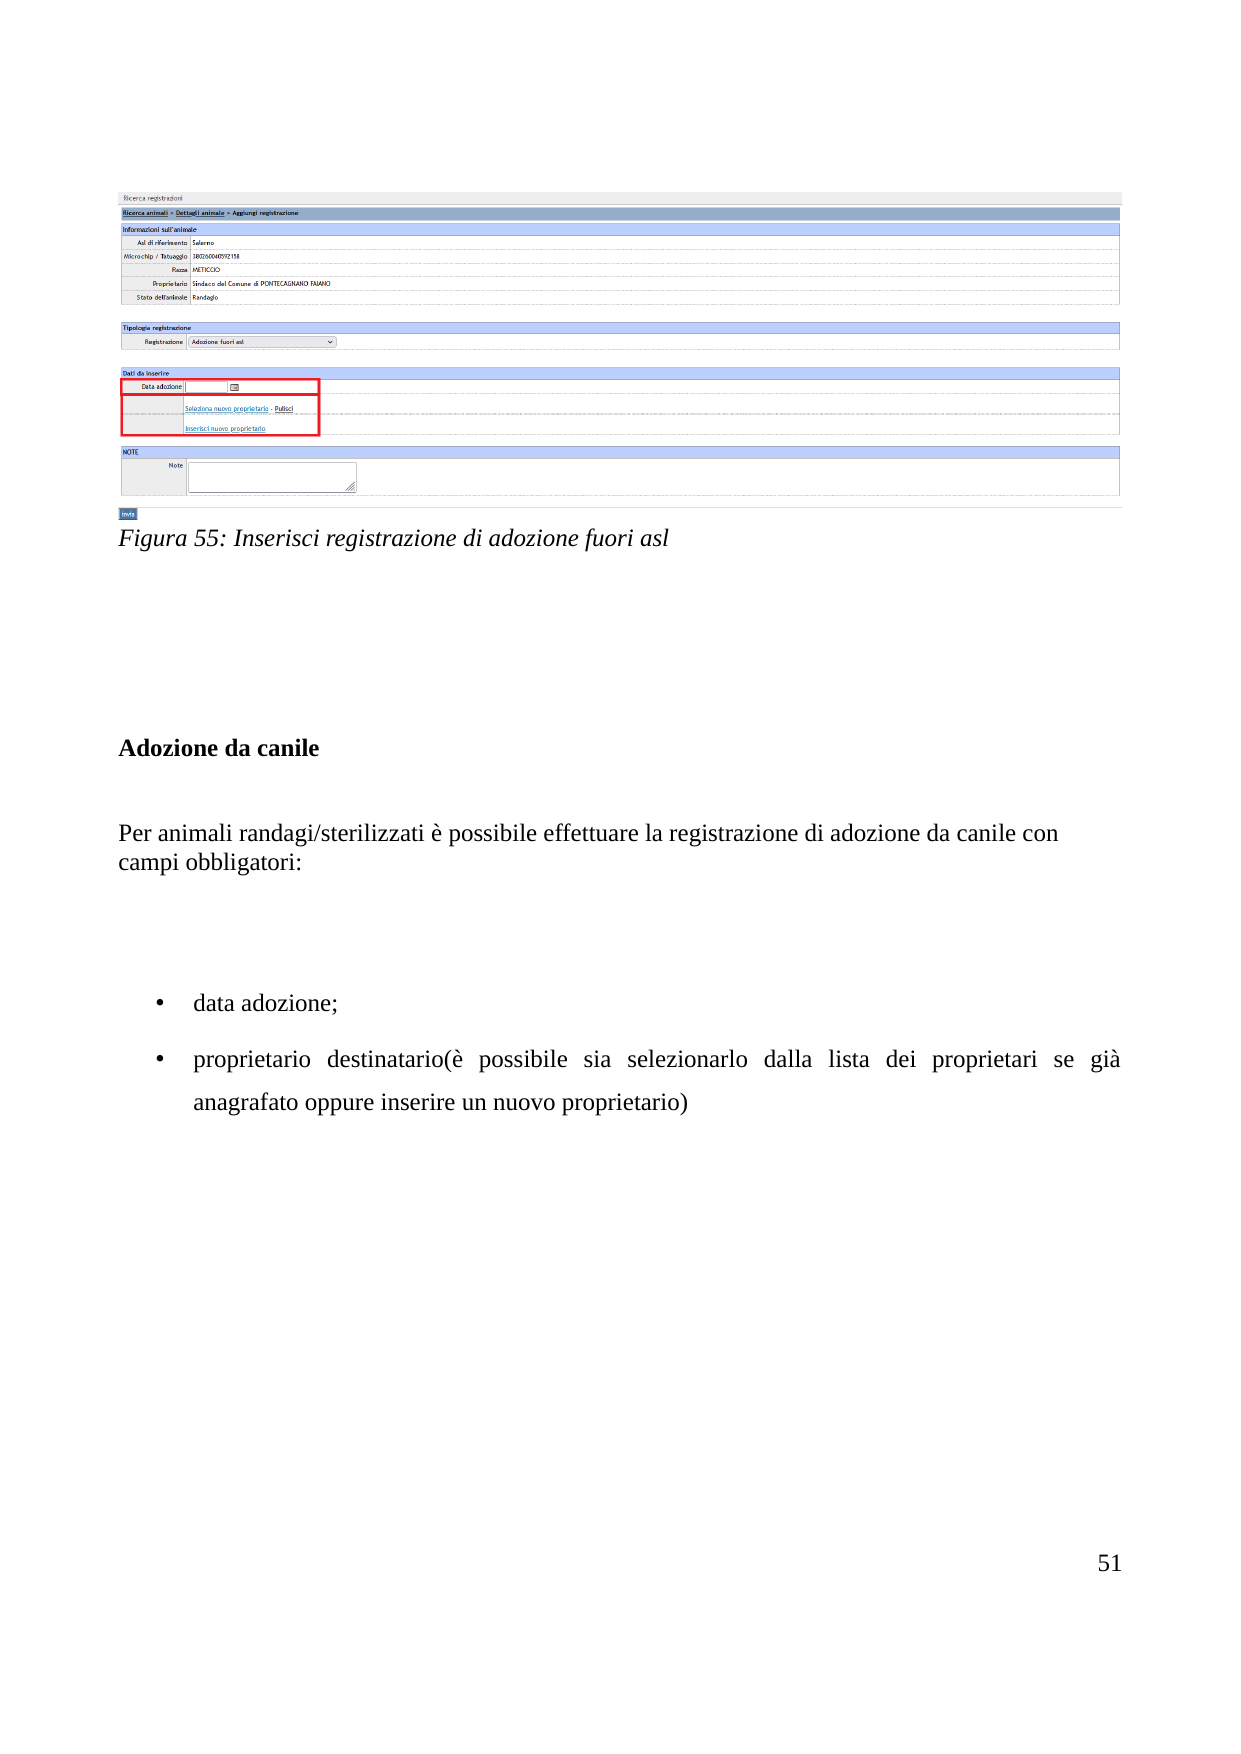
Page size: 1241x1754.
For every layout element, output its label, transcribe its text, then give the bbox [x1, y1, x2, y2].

list proprietario destinatario(è possibile sia selezionarlo dalla lista dei proprietari se già anagrafato oppure inserire un nuovo proprietario) [156, 1044, 1122, 1116]
list data adozione; [156, 988, 1122, 1017]
text Adozione da canile [118, 733, 1122, 762]
text Figura 55: Inserisci registrazione di adozione fuori asl [118, 524, 1122, 552]
text Per animali randagi/sterilizzati è possibile effettuare la registrazione di adozione da canile con [118, 818, 1122, 847]
text campi obbligatori: [118, 847, 1122, 875]
